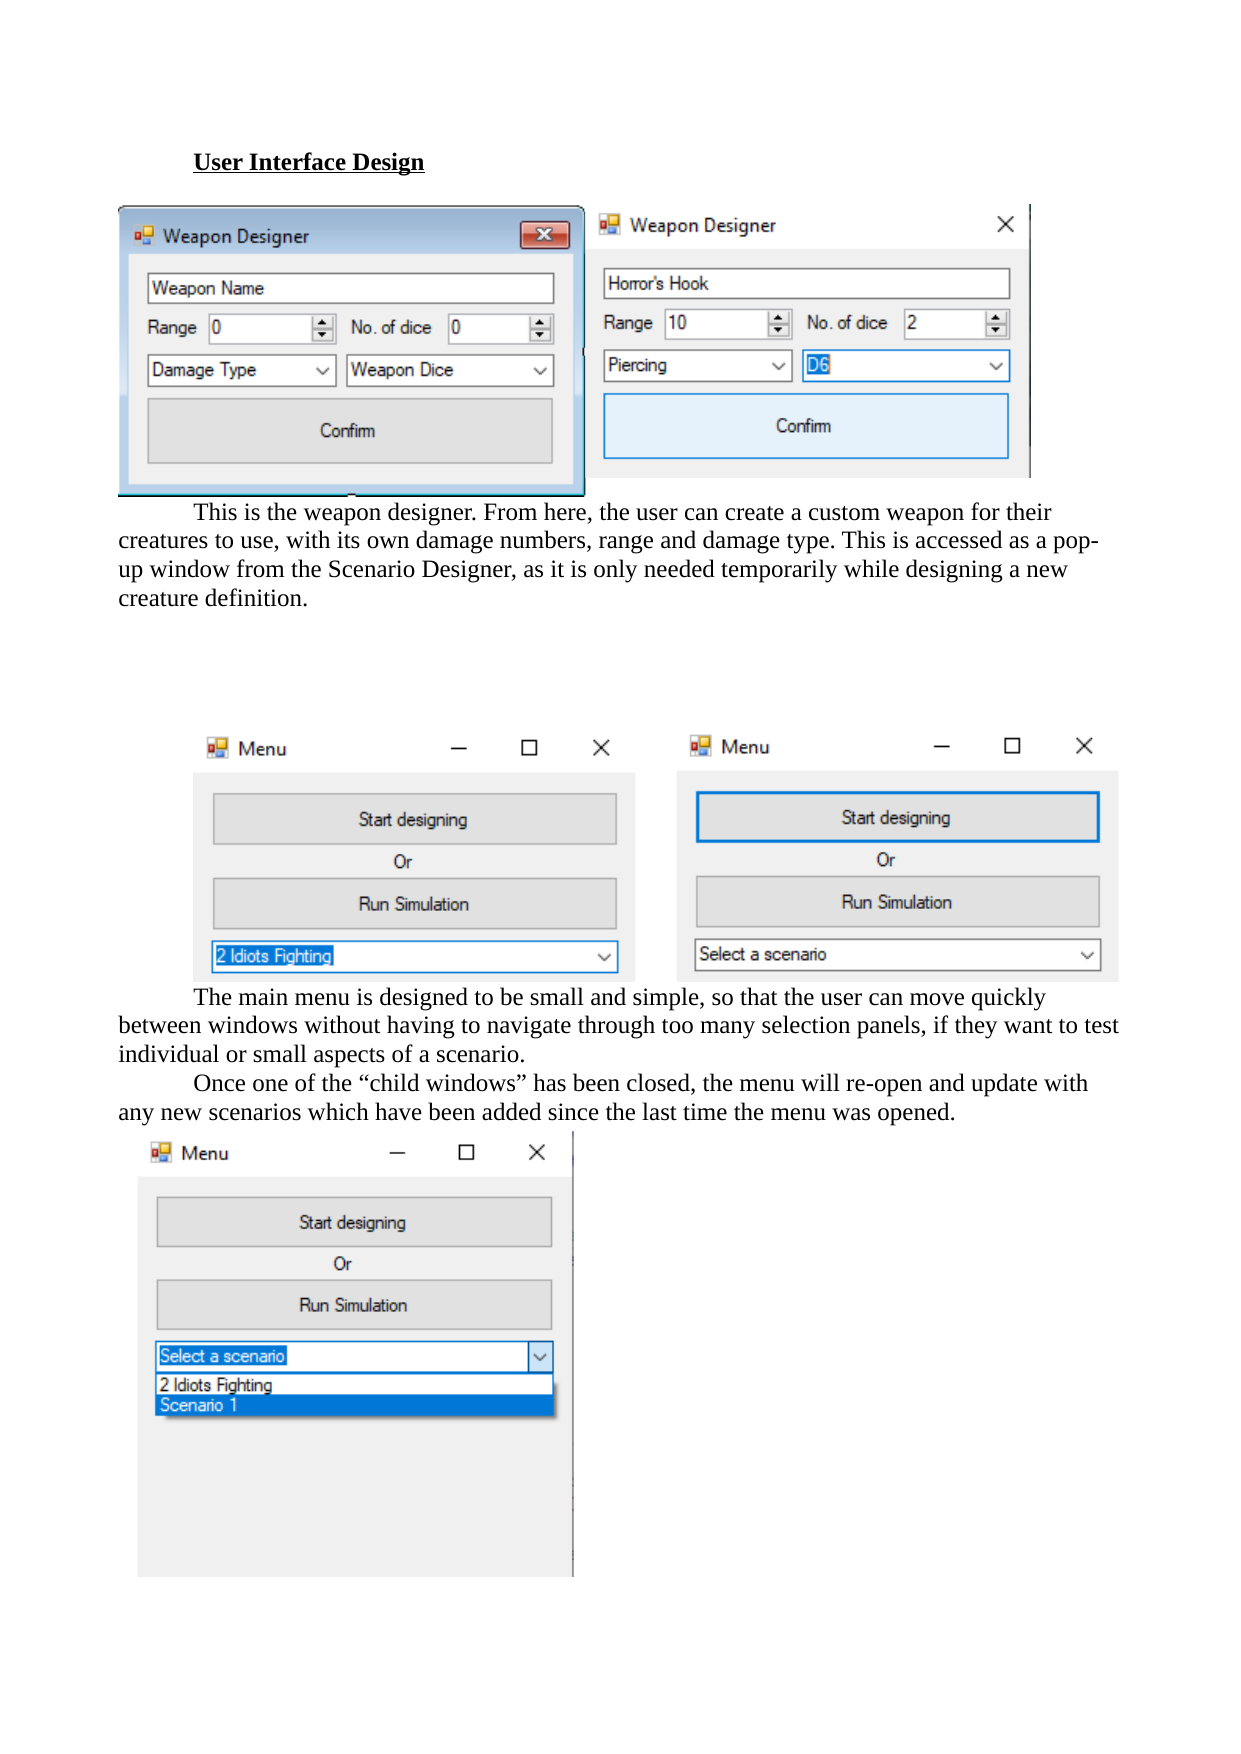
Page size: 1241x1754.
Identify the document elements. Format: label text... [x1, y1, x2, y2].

text Once one of the “child windows” has been closed, the menu will re-open and update with any new scenarios which have been added since the last time the menu was opened. [118, 1068, 1122, 1126]
text The main menu is designed to be small and simple, so that the user can move quickly between windows without having to navigate through too many selection panels, if they want to test individual or small aspects of a scenario. [118, 982, 1122, 1068]
text This is the weapon designer. From here, the user can create a custom weapon for their creatures to use, with its own damage numbers, range and damage type. This is accessed as a pop-up window from the Scenario Designer, as it is only needed temporarily while designing a new creature definition. [118, 497, 1122, 612]
text User Interface Design [118, 147, 1122, 176]
